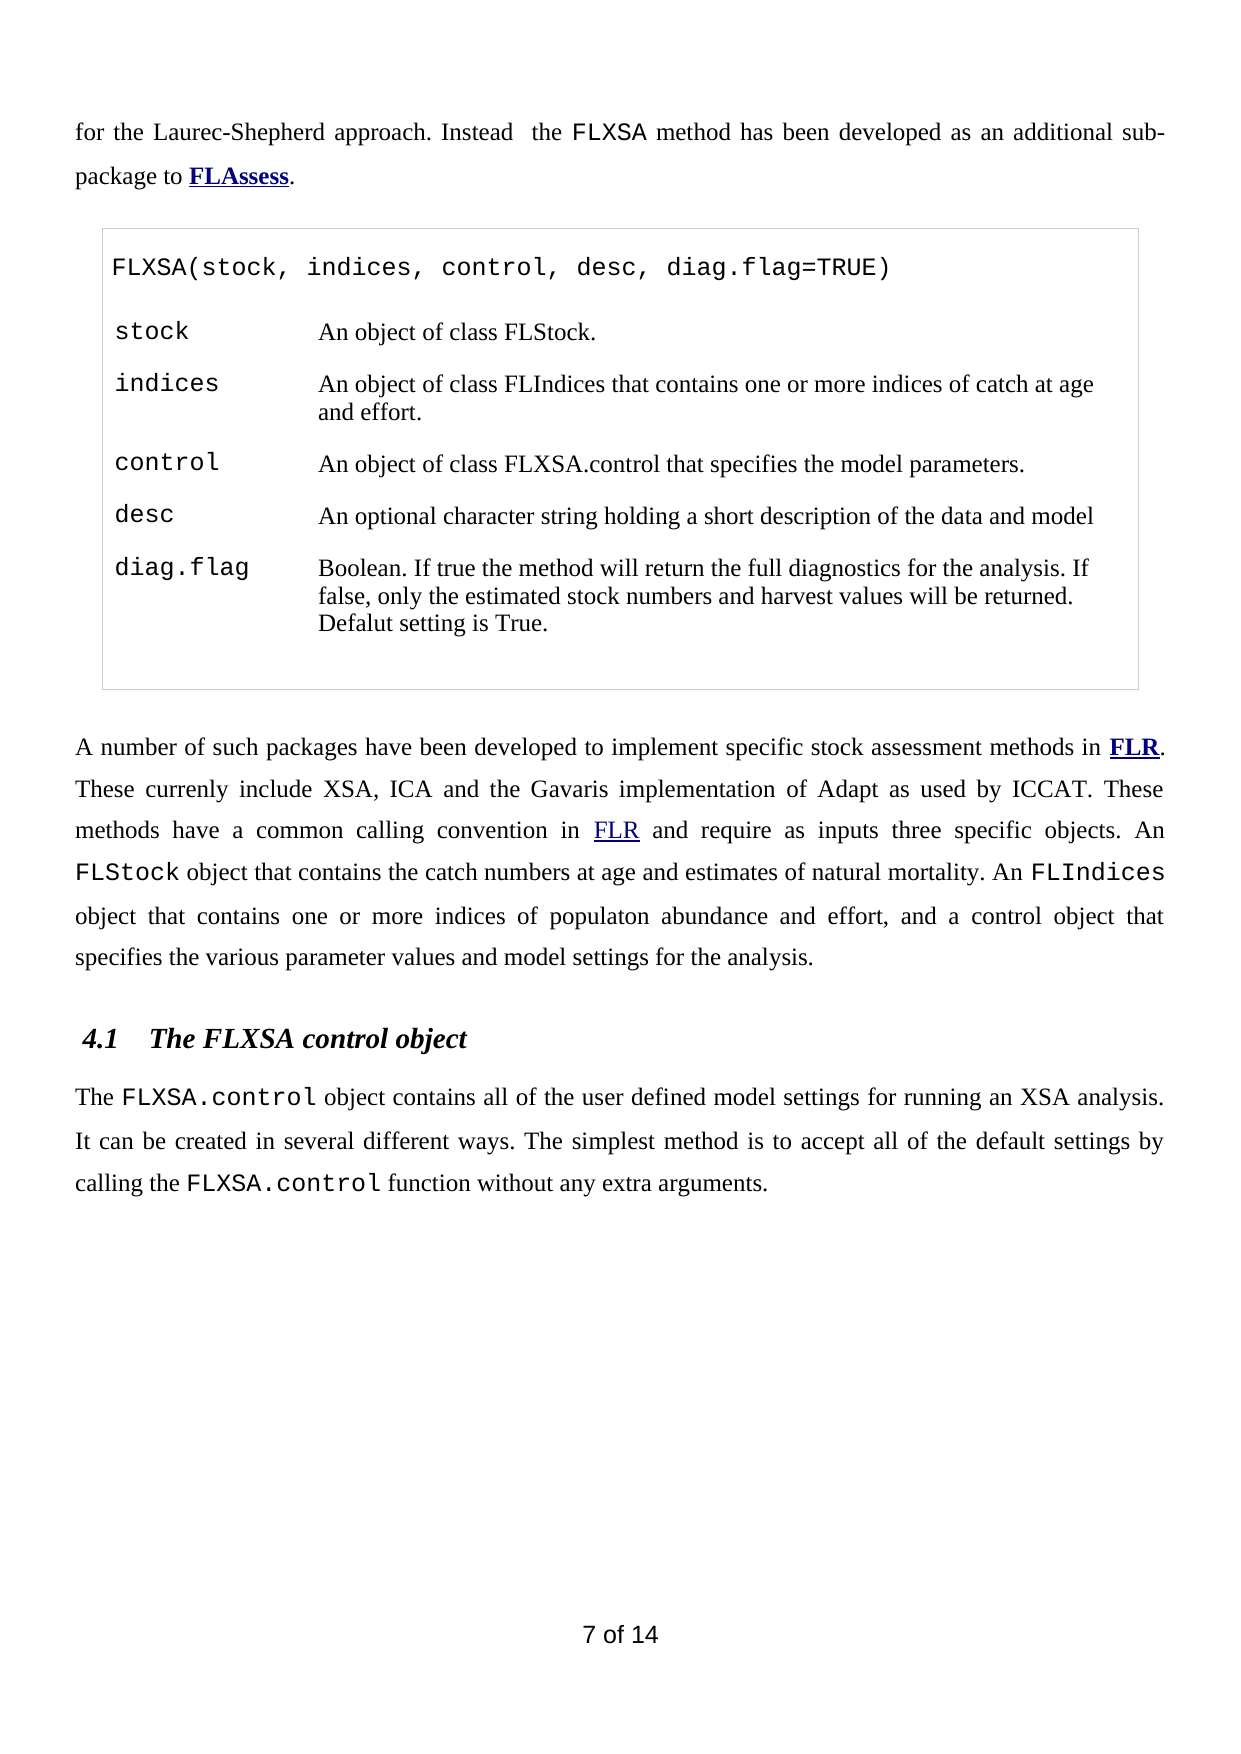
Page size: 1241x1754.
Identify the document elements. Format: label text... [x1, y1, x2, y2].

table_cell control [111, 429, 315, 481]
table_cell Boolean. If true the method will return the full diagnostics for the analysis. If false, only the estimated stock numbers and harvest values will be returned. Defalut setting is True. [315, 533, 1129, 640]
table_cell diag.flag [111, 533, 315, 640]
table_cell indices [111, 350, 315, 429]
text The FLXSA.control object contains all of the user defined model settings for running an XSA analysis. It can be created in several different ways. The simplest method is to accept all of the default settings by calling the FLXSA.control function without any extra arguments. [75, 1083, 1166, 1199]
table_cell An object of class FLXSA.control that specifies the model parameters. [315, 429, 1129, 481]
table_cell An object of class FLIndices that contains one or more indices of catch at age and effort. [315, 350, 1129, 429]
table_cell desc [111, 481, 315, 533]
text for the Laurec-Shepherd approach. Instead the FLXSA method has been developed as an additional sub-package to FLAssess. [75, 118, 1166, 189]
table_cell An optional character string holding a short description of the data and model [315, 481, 1129, 533]
table_header An object of class FLStock. [315, 298, 1129, 349]
text A number of such packages have been developed to implement specific stock assessment methods in FLR. These currenly include XSA, ICA and the Gavaris implementation of Adapt as used by ICCAT. These methods have a common calling convention in FLR and require as inputs three specific objects. An FLStock object that contains the catch numbers at age and estimates of natural mortality. An FLIndices object that contains one or more indices of populaton abundance and effort, and a control object that specifies the various parameter values and model settings for the analysis. [75, 216, 1166, 971]
table_header stock [111, 298, 315, 349]
subtitle The FLXSA control object [75, 1023, 1166, 1055]
text FLXSA(stock, indices, control, desc, diag.flag=TRUE) [111, 255, 1129, 283]
